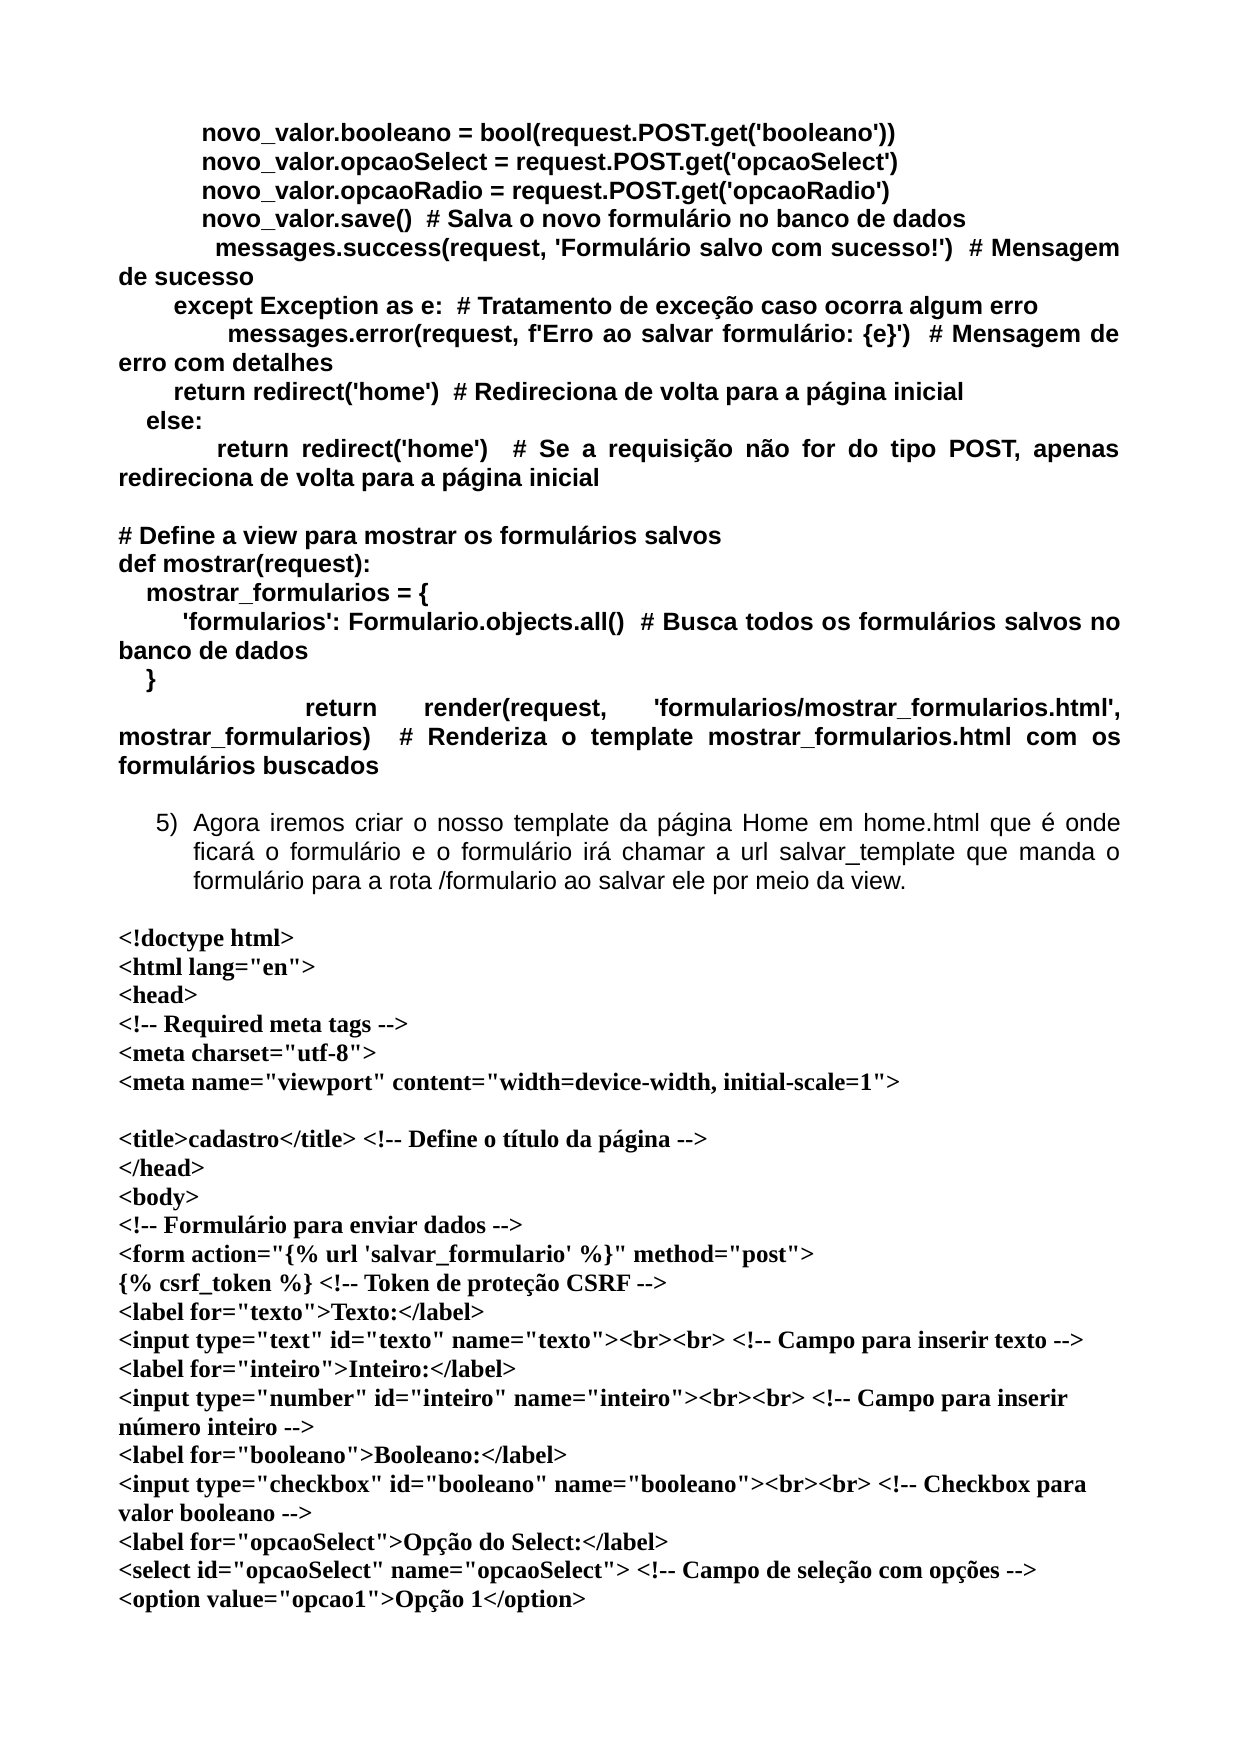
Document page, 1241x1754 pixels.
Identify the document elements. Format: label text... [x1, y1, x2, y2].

text <label for="texto">Texto:</label> [118, 1297, 1122, 1326]
text mostrar_formularios = { [118, 578, 1122, 607]
text messages.error(request, f'Erro ao salvar formulário: {e}') # Mensagem de erro com detalhes [118, 319, 1122, 377]
text <option value="opcao1">Opção 1</option> [118, 1584, 1122, 1613]
text 'formularios': Formulario.objects.all() # Busca todos os formulários salvos no banco de dados [118, 607, 1122, 664]
text return render(request, 'formularios/mostrar_formularios.html', mostrar_formularios) # Renderiza o template mostrar_formularios.html com os formulários buscados [118, 693, 1122, 779]
text return redirect('home') # Redireciona de volta para a página inicial [118, 377, 1122, 406]
text <input type="text" id="texto" name="texto"><br><br> <!-- Campo para inserir texto --> [118, 1326, 1122, 1354]
text def mostrar(request): [118, 549, 1122, 578]
text <input type="checkbox" id="booleano" name="booleano"><br><br> <!-- Checkbox para valor booleano --> [118, 1469, 1122, 1527]
text <input type="number" id="inteiro" name="inteiro"><br><br> <!-- Campo para inserir número inteiro --> [118, 1383, 1122, 1441]
text novo_valor.save() # Salva o novo formulário no banco de dados [118, 204, 1122, 233]
text <!doctype html> [118, 923, 1122, 952]
text <!-- Formulário para enviar dados --> [118, 1211, 1122, 1239]
text novo_valor.opcaoRadio = request.POST.get('opcaoRadio') [118, 176, 1122, 204]
text # Define a view para mostrar os formulários salvos [118, 521, 1122, 549]
text else: [118, 406, 1122, 434]
text <title>cadastro</title> <!-- Define o título da página --> [118, 1124, 1122, 1153]
text novo_valor.opcaoSelect = request.POST.get('opcaoSelect') [118, 147, 1122, 176]
list Agora iremos criar o nosso template da página Home em home.html que é onde ficará o formulário e o formulário irá chamar a url salvar_template que manda o formulário para a rota /formulario ao salvar ele por meio da view. [156, 808, 1122, 894]
text novo_valor.booleano = bool(request.POST.get('booleano')) [118, 118, 1122, 147]
text <select id="opcaoSelect" name="opcaoSelect"> <!-- Campo de seleção com opções --> [118, 1556, 1122, 1584]
text <label for="opcaoSelect">Opção do Select:</label> [118, 1527, 1122, 1556]
text <html lang="en"> [118, 952, 1122, 981]
text <body> [118, 1182, 1122, 1211]
text return redirect('home') # Se a requisição não for do tipo POST, apenas redireciona de volta para a página inicial [118, 434, 1122, 492]
text } [118, 664, 1122, 693]
text {% csrf_token %} <!-- Token de proteção CSRF --> [118, 1268, 1122, 1297]
text </head> [118, 1153, 1122, 1182]
text <meta name="viewport" content="width=device-width, initial-scale=1"> [118, 1067, 1122, 1096]
text messages.success(request, 'Formulário salvo com sucesso!') # Mensagem de sucesso [118, 233, 1122, 291]
text <label for="booleano">Booleano:</label> [118, 1441, 1122, 1469]
text <form action="{% url 'salvar_formulario' %}" method="post"> [118, 1239, 1122, 1268]
text <meta charset="utf-8"> [118, 1038, 1122, 1067]
text <head> [118, 981, 1122, 1009]
text <label for="inteiro">Inteiro:</label> [118, 1354, 1122, 1383]
text <!-- Required meta tags --> [118, 1009, 1122, 1038]
text except Exception as e: # Tratamento de exceção caso ocorra algum erro [118, 291, 1122, 319]
